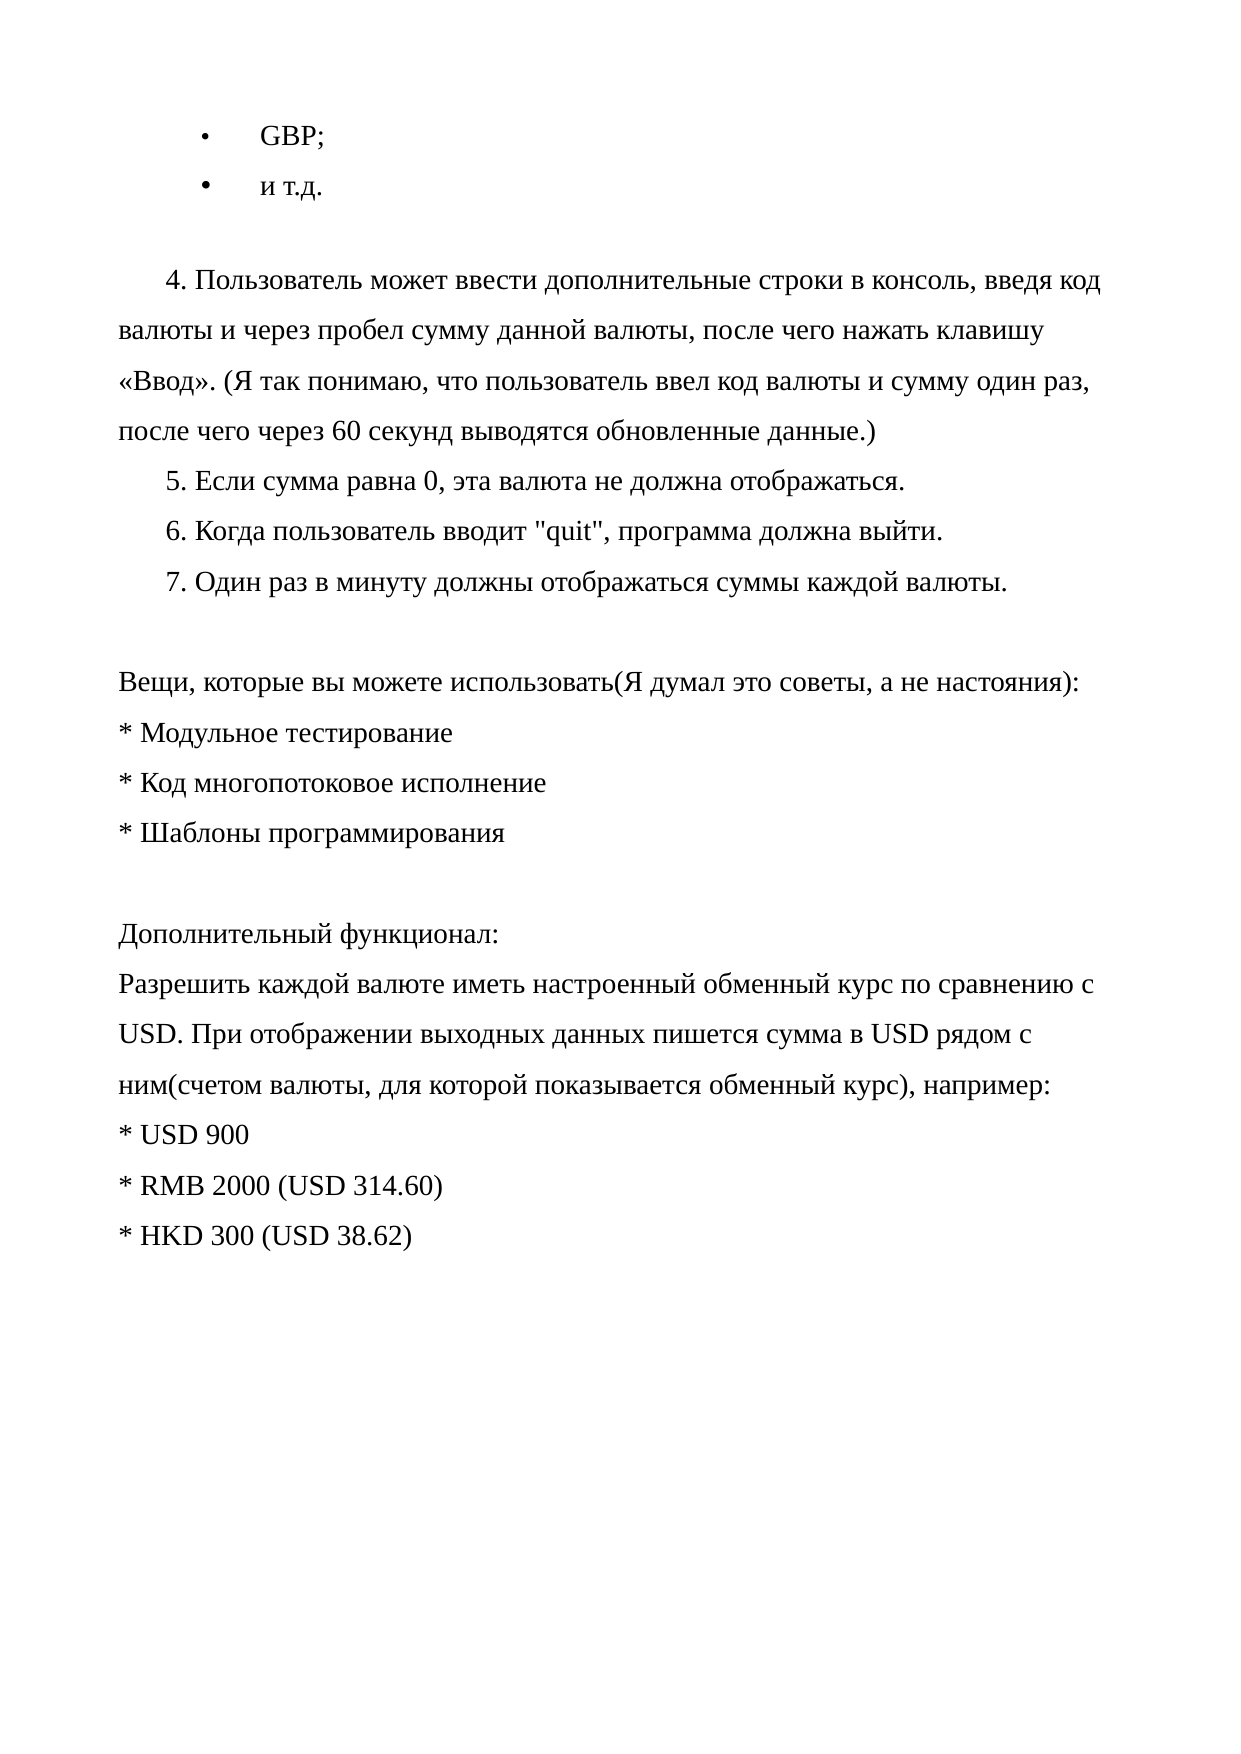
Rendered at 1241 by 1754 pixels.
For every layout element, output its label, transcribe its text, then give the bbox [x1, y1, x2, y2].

text * USD 900 [118, 1117, 1122, 1151]
list и т.д. [201, 168, 1122, 202]
text 5. Если сумма равна 0, эта валюта не должна отображаться. [118, 463, 1122, 497]
text * Шаблоны программирования [118, 815, 1122, 849]
text 6. Когда пользователь вводит "quit", программа должна выйти. [118, 513, 1122, 547]
text * Модульное тестирование [118, 715, 1122, 748]
text * HKD 300 (USD 38.62) [118, 1218, 1122, 1251]
text Разрешить каждой валюте иметь настроенный обменный курс по сравнению с USD. При отображении выходных данных пишется сумма в USD рядом с ним(счетом валюты, для которой показывается обменный курс), например: [118, 966, 1122, 1101]
text Вещи, которые вы можете использовать(Я думал это советы, а не настояния): [118, 664, 1122, 698]
list GBP; [201, 118, 1122, 152]
text 7. Один раз в минуту должны отображаться суммы каждой валюты. [118, 564, 1122, 597]
text * Код многопотоковое исполнение [118, 765, 1122, 799]
text 4. Пользователь может ввести дополнительные строки в консоль, введя код валюты и через пробел сумму данной валюты, после чего нажать клавишу «Ввод». (Я так понимаю, что пользователь ввел код валюты и сумму один раз, после чего через 60 секунд выводятся обновленные данные.) [118, 262, 1122, 446]
text * RMB 2000 (USD 314.60) [118, 1168, 1122, 1201]
text Дополнительный функционал: [118, 916, 1122, 949]
